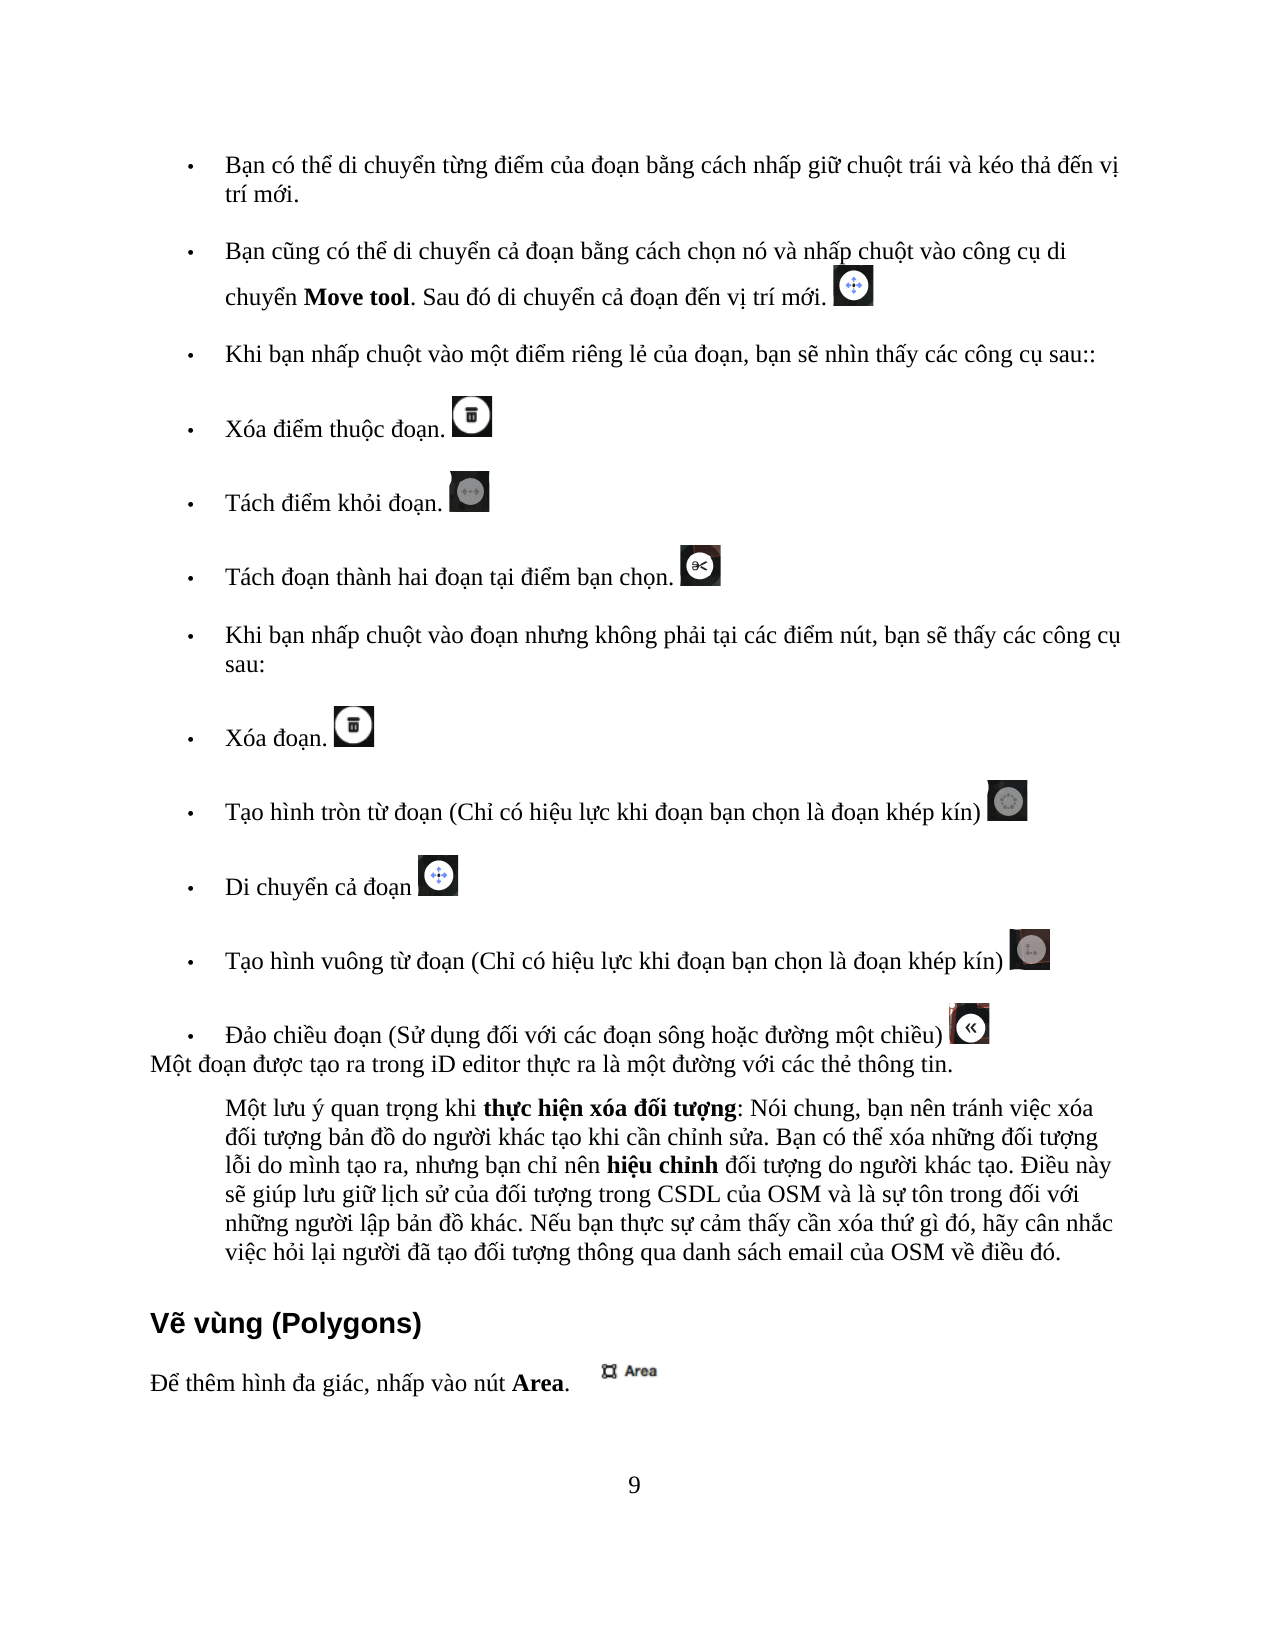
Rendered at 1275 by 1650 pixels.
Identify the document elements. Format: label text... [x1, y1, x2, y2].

picture [680, 545, 721, 586]
text Để thêm hình đa giác, nhấp vào nút Area. [150, 1352, 1125, 1397]
picture [833, 265, 874, 306]
list Bạn cũng có thể di chuyển cả đoạn bằng cách chọn nó và nhấp chuột vào công cụ di chuyển Move tool. Sau đó di chuyển cả đoạn đến vị trí mới. [187, 236, 1125, 339]
picture [949, 1003, 990, 1044]
list Khi bạn nhấp chuột vào đoạn nhưng không phải tại các điểm nút, bạn sẽ thấy các công cụ sau: [187, 620, 1125, 706]
picture [452, 396, 493, 437]
list Tách đoạn thành hai đoạn tại điểm bạn chọn. [187, 546, 1125, 620]
list Xóa điểm thuộc đoạn. [187, 397, 1125, 471]
list Bạn có thể di chuyển từng điểm của đoạn bằng cách nhấp giữ chuột trái và kéo thả đến vị trí mới. [187, 150, 1125, 236]
list Tạo hình tròn từ đoạn (Chỉ có hiệu lực khi đoạn bạn chọn là đoạn khép kín) [187, 781, 1125, 855]
list Xóa đoạn. [187, 706, 1125, 781]
list Đảo chiều đoạn (Sử dụng đối với các đoạn sông hoặc đường một chiều) [187, 1004, 1125, 1049]
picture [987, 780, 1028, 821]
picture [449, 471, 490, 512]
picture [576, 1351, 680, 1392]
list Khi bạn nhấp chuột vào một điểm riêng lẻ của đoạn, bạn sẽ nhìn thấy các công cụ sau:: [187, 339, 1125, 397]
subtitle Vẽ vùng (Polygons) [150, 1306, 1125, 1339]
list Tạo hình vuông từ đoạn (Chỉ có hiệu lực khi đoạn bạn chọn là đoạn khép kín) [187, 929, 1125, 1004]
picture [333, 706, 375, 747]
list Di chuyển cả đoạn [187, 855, 1125, 929]
picture [1009, 929, 1050, 970]
picture [418, 855, 459, 896]
text Một đoạn được tạo ra trong iD editor thực ra là một đường với các thẻ thông tin. [150, 1049, 1125, 1078]
text Một lưu ý quan trọng khi thực hiện xóa đối tượng: Nói chung, bạn nên tránh việc xóa đối tượng bản đồ do người khác tạo khi cần chỉnh sửa. Bạn có thể xóa những đối tượng lỗi do mình tạo ra, nhưng bạn chỉ nên hiệu chỉnh đối tượng do người khác tạo. Điều này sẽ giúp lưu giữ lịch sử của đối tượng trong CSDL của OSM và là sự tôn trong đối với những người lập bản đồ khác. Nếu bạn thực sự cảm thấy cần xóa thứ gì đó, hãy cân nhắc việc hỏi lại người đã tạo đối tượng thông qua danh sách email của OSM về điều đó. [225, 1093, 1125, 1266]
list Tách điểm khỏi đoạn. [187, 471, 1125, 546]
